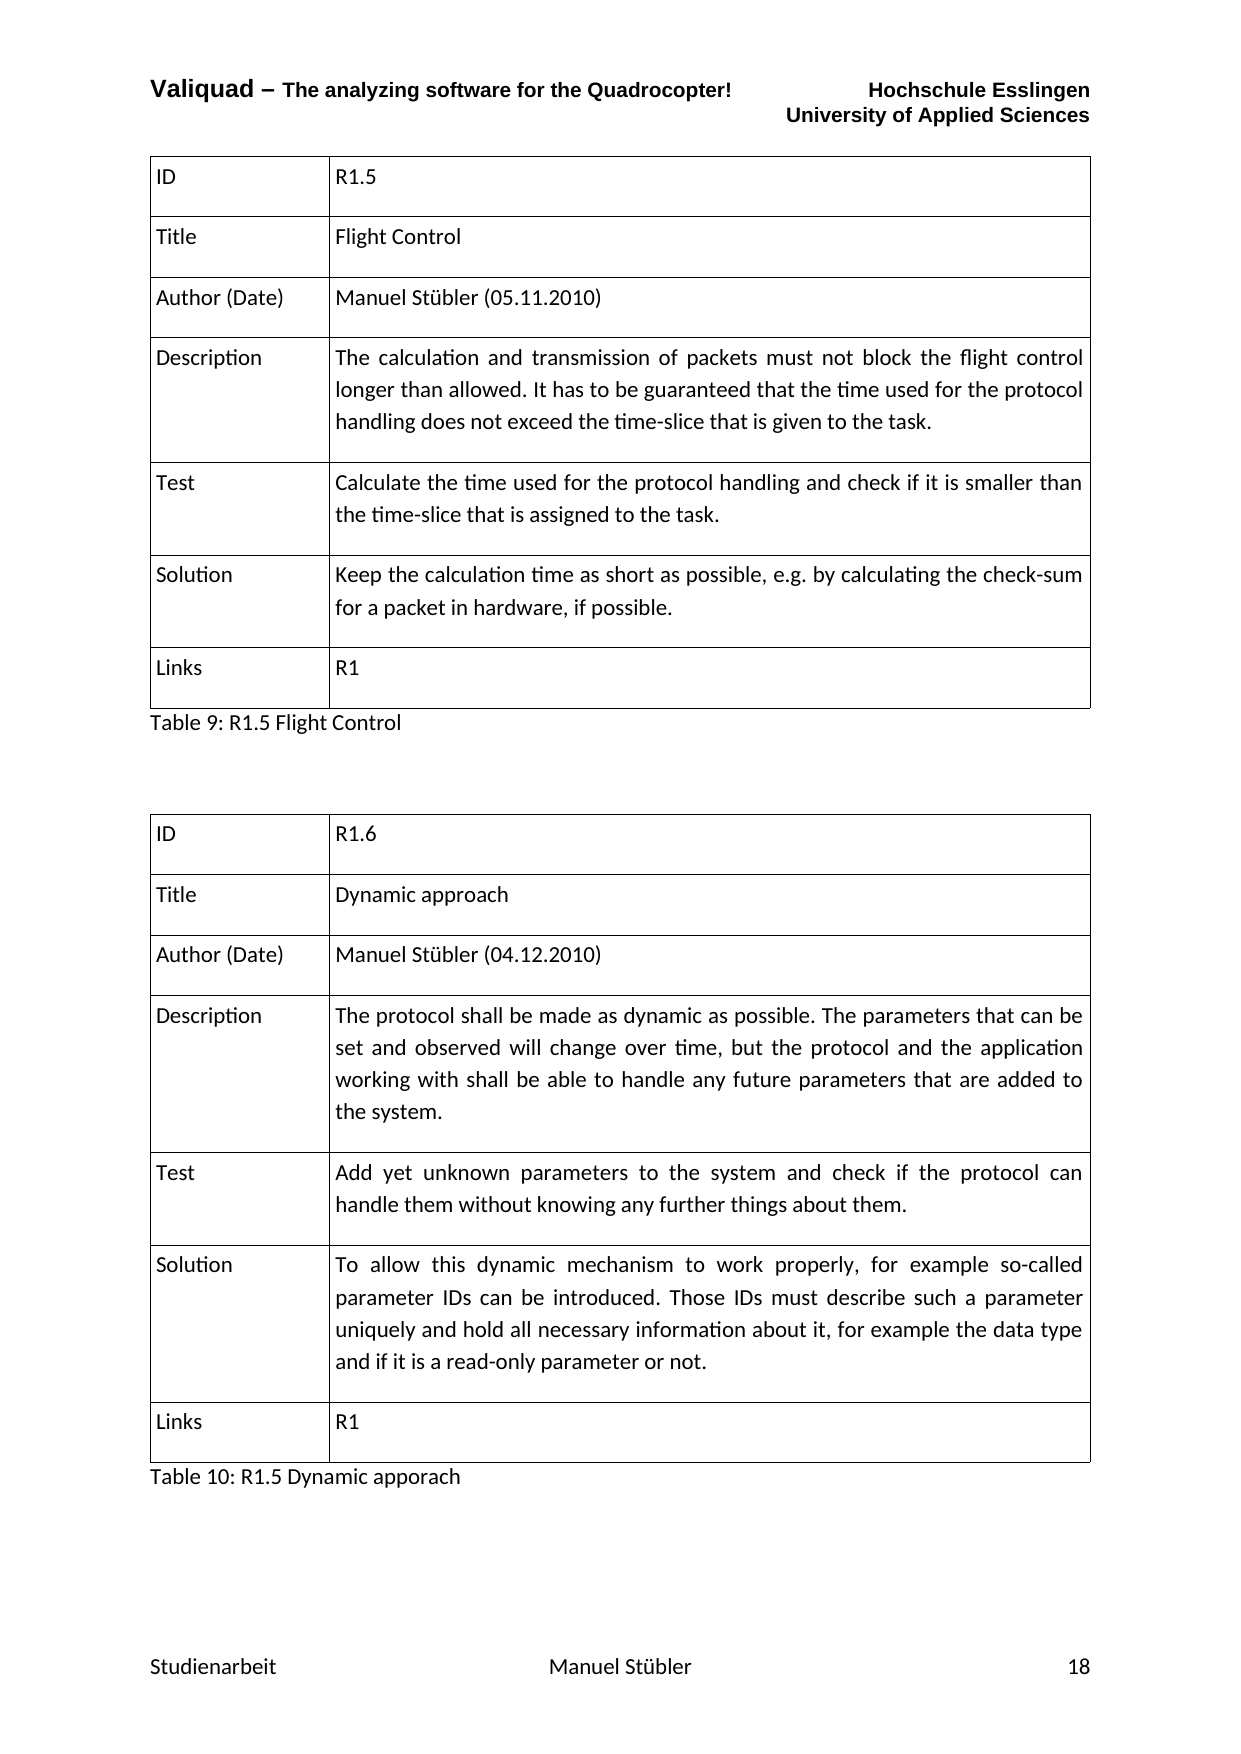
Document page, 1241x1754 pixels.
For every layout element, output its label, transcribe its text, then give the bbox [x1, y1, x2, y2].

table_header ID [151, 157, 329, 216]
text Table 10: R1.5 Dynamic apporach [150, 1463, 1090, 1490]
table_header R1.6 [330, 815, 1090, 874]
table_cell Calculate the time used for the protocol handling and check if it is smaller than the time-slice that is assigned to the task. [330, 463, 1090, 554]
table_cell Title [151, 875, 329, 934]
table_cell The calculation and transmission of packets must not block the flight control longer than allowed. It has to be guaranteed that the time used for the protocol handling does not exceed the time-slice that is given to the task. [330, 338, 1090, 462]
table_cell Flight Control [330, 217, 1090, 277]
table_cell Keep the calculation time as short as possible, e.g. by calculating the check-sum for a packet in hardware, if possible. [330, 556, 1090, 647]
table_cell Author (Date) [151, 936, 329, 995]
table_header ID [151, 815, 329, 874]
table_cell Title [151, 217, 329, 277]
text Table 9: R1.5 Flight Control [150, 709, 1090, 736]
table_cell Dynamic approach [330, 875, 1090, 934]
table_cell R1 [330, 1403, 1090, 1462]
table_cell Description [151, 996, 329, 1152]
table_cell Description [151, 338, 329, 462]
table_cell Manuel Stübler (05.11.2010) [330, 278, 1090, 337]
table_cell Solution [151, 556, 329, 647]
table_cell R1 [330, 648, 1090, 708]
table_cell Links [151, 648, 329, 708]
table_cell Manuel Stübler (04.12.2010) [330, 936, 1090, 995]
table_cell Author (Date) [151, 278, 329, 337]
table_cell Links [151, 1403, 329, 1462]
table_cell Solution [151, 1246, 329, 1402]
table_cell Test [151, 463, 329, 554]
table_header R1.5 [330, 157, 1090, 216]
table_cell Test [151, 1153, 329, 1244]
table_cell Add yet unknown parameters to the system and check if the protocol can handle them without knowing any further things about them. [330, 1153, 1090, 1244]
table_cell To allow this dynamic mechanism to work properly, for example so-called parameter IDs can be introduced. Those IDs must describe such a parameter uniquely and hold all necessary information about it, for example the data type and if it is a read-only parameter or not. [330, 1246, 1090, 1402]
table_cell The protocol shall be made as dynamic as possible. The parameters that can be set and observed will change over time, but the protocol and the application working with shall be able to handle any future parameters that are added to the system. [330, 996, 1090, 1152]
